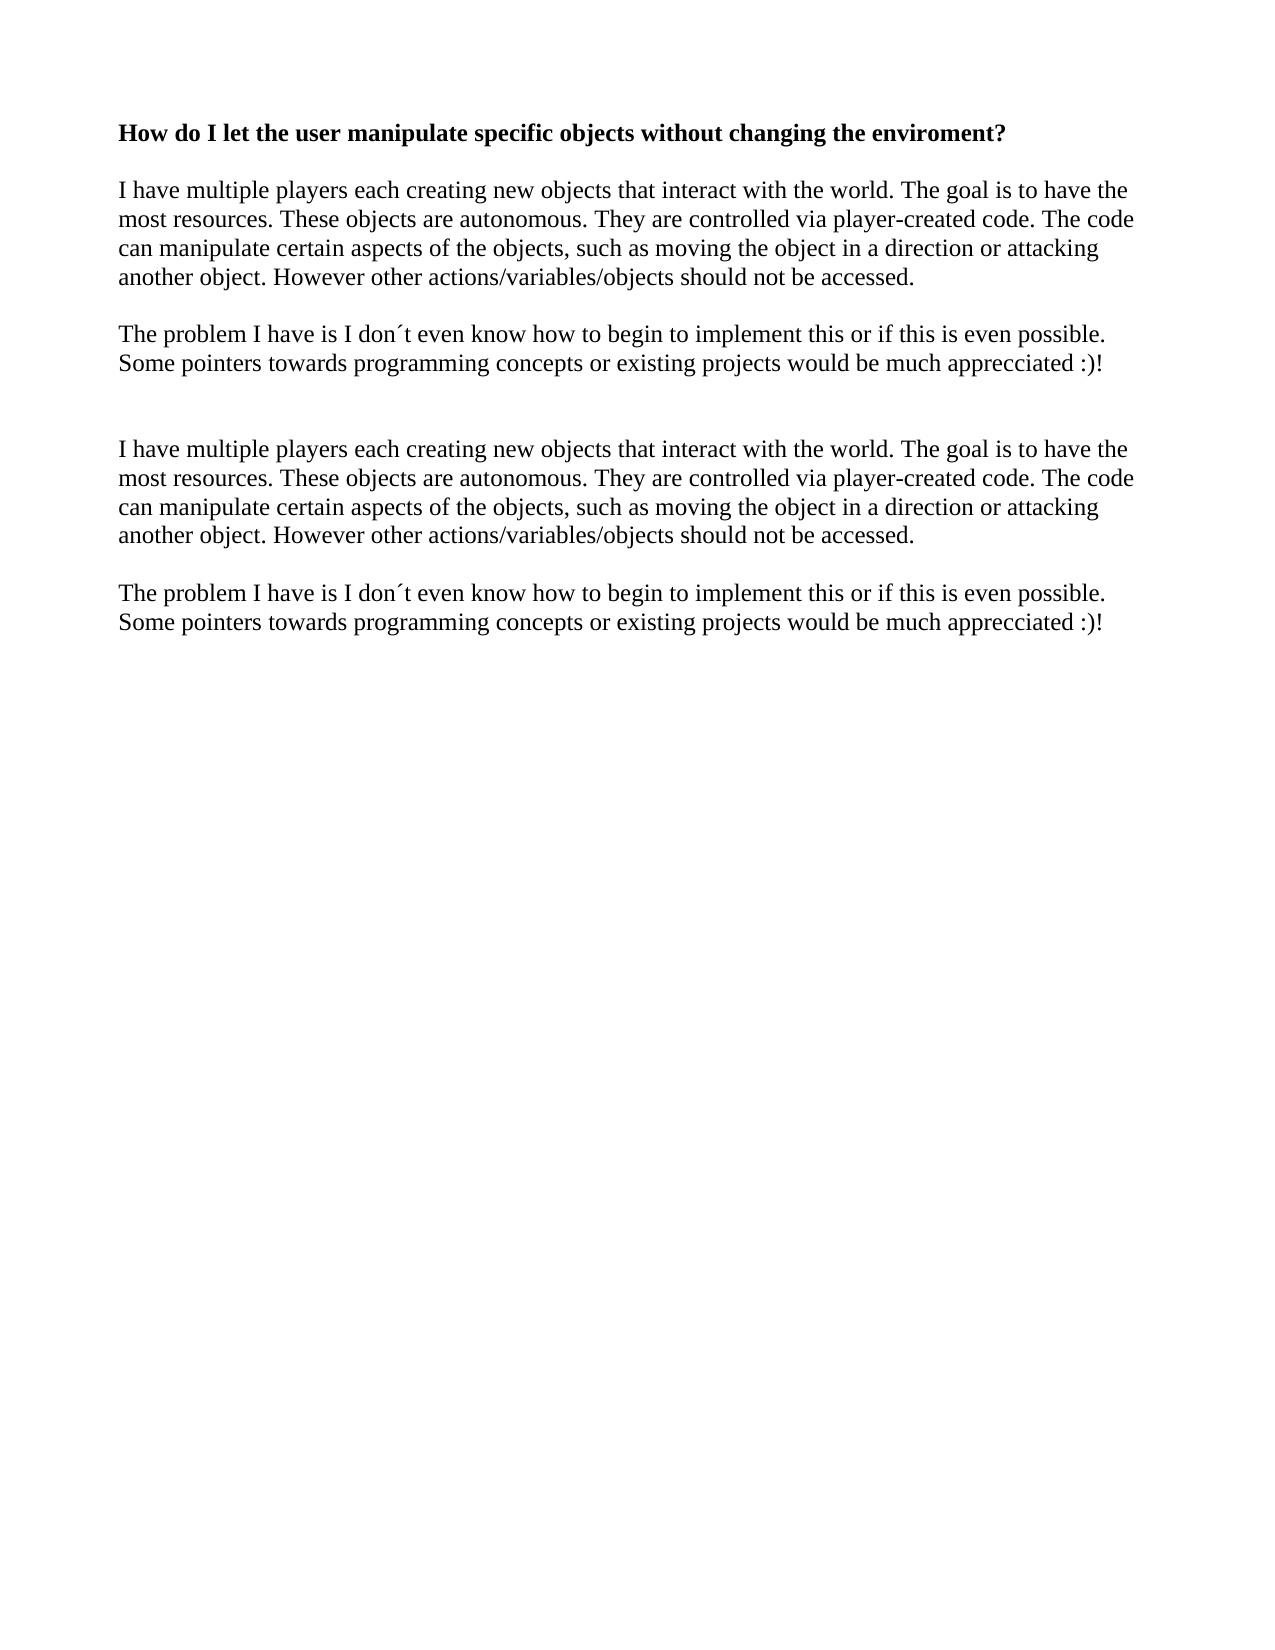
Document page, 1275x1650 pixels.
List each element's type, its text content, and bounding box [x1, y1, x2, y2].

text The problem I have is I don´t even know how to begin to implement this or if this is even possible. Some pointers towards programming concepts or existing projects would be much apprecciated :)! [118, 319, 1157, 377]
text The problem I have is I don´t even know how to begin to implement this or if this is even possible. Some pointers towards programming concepts or existing projects would be much apprecciated :)! [118, 578, 1157, 636]
text How do I let the user manipulate specific objects without changing the enviroment? [118, 118, 1157, 147]
text I have multiple players each creating new objects that interact with the world. The goal is to have the most resources. These objects are autonomous. They are controlled via player-created code. The code can manipulate certain aspects of the objects, such as moving the object in a direction or attacking another object. However other actions/variables/objects should not be accessed. [118, 434, 1157, 549]
text I have multiple players each creating new objects that interact with the world. The goal is to have the most resources. These objects are autonomous. They are controlled via player-created code. The code can manipulate certain aspects of the objects, such as moving the object in a direction or attacking another object. However other actions/variables/objects should not be accessed. [118, 176, 1157, 291]
